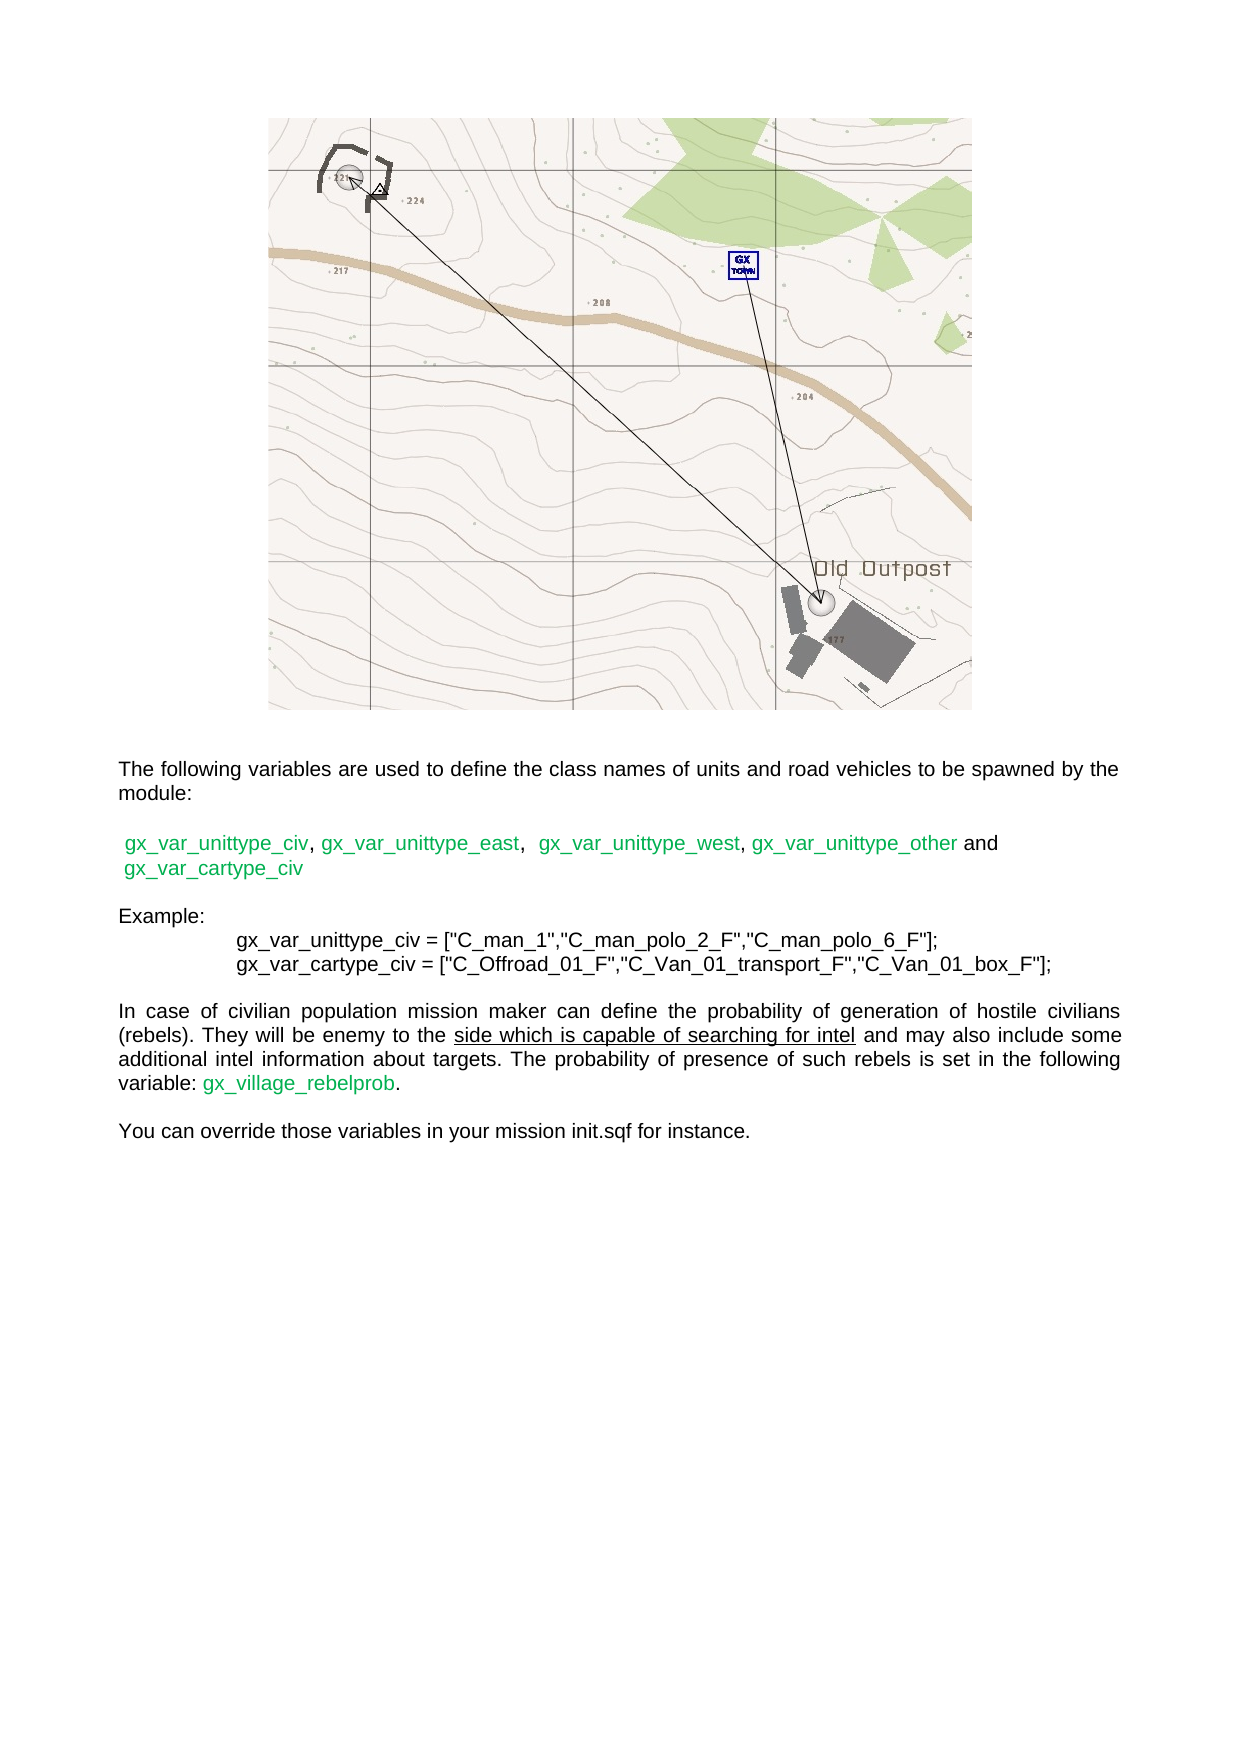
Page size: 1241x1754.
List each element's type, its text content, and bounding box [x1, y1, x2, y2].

text In case of civilian population mission maker can define the probability of generation of hostile civilians (rebels). They will be enemy to the side which is capable of searching for intel and may also include some additional intel information about targets. The probability of presence of such rebels is set in the following variable: gx_village_rebelprob. [118, 999, 1122, 1095]
text gx_var_unittype_civ = ["C_man_1","C_man_polo_2_F","C_man_polo_6_F"]; [118, 927, 1122, 951]
text Example: [118, 903, 1122, 927]
text gx_var_cartype_civ = ["C_Offroad_01_F","C_Van_01_transport_F","C_Van_01_box_F"]; [118, 951, 1122, 975]
text The following variables are used to define the class names of units and road vehicles to be spawned by the module: [118, 757, 1122, 805]
text You can override those variables in your mission init.sqf for instance. [118, 1119, 1122, 1143]
picture [268, 118, 972, 710]
text gx_var_cartype_civ [118, 856, 1122, 879]
text gx_var_unittype_civ, gx_var_unittype_east, gx_var_unittype_west, gx_var_unittype_other and [118, 829, 1122, 856]
